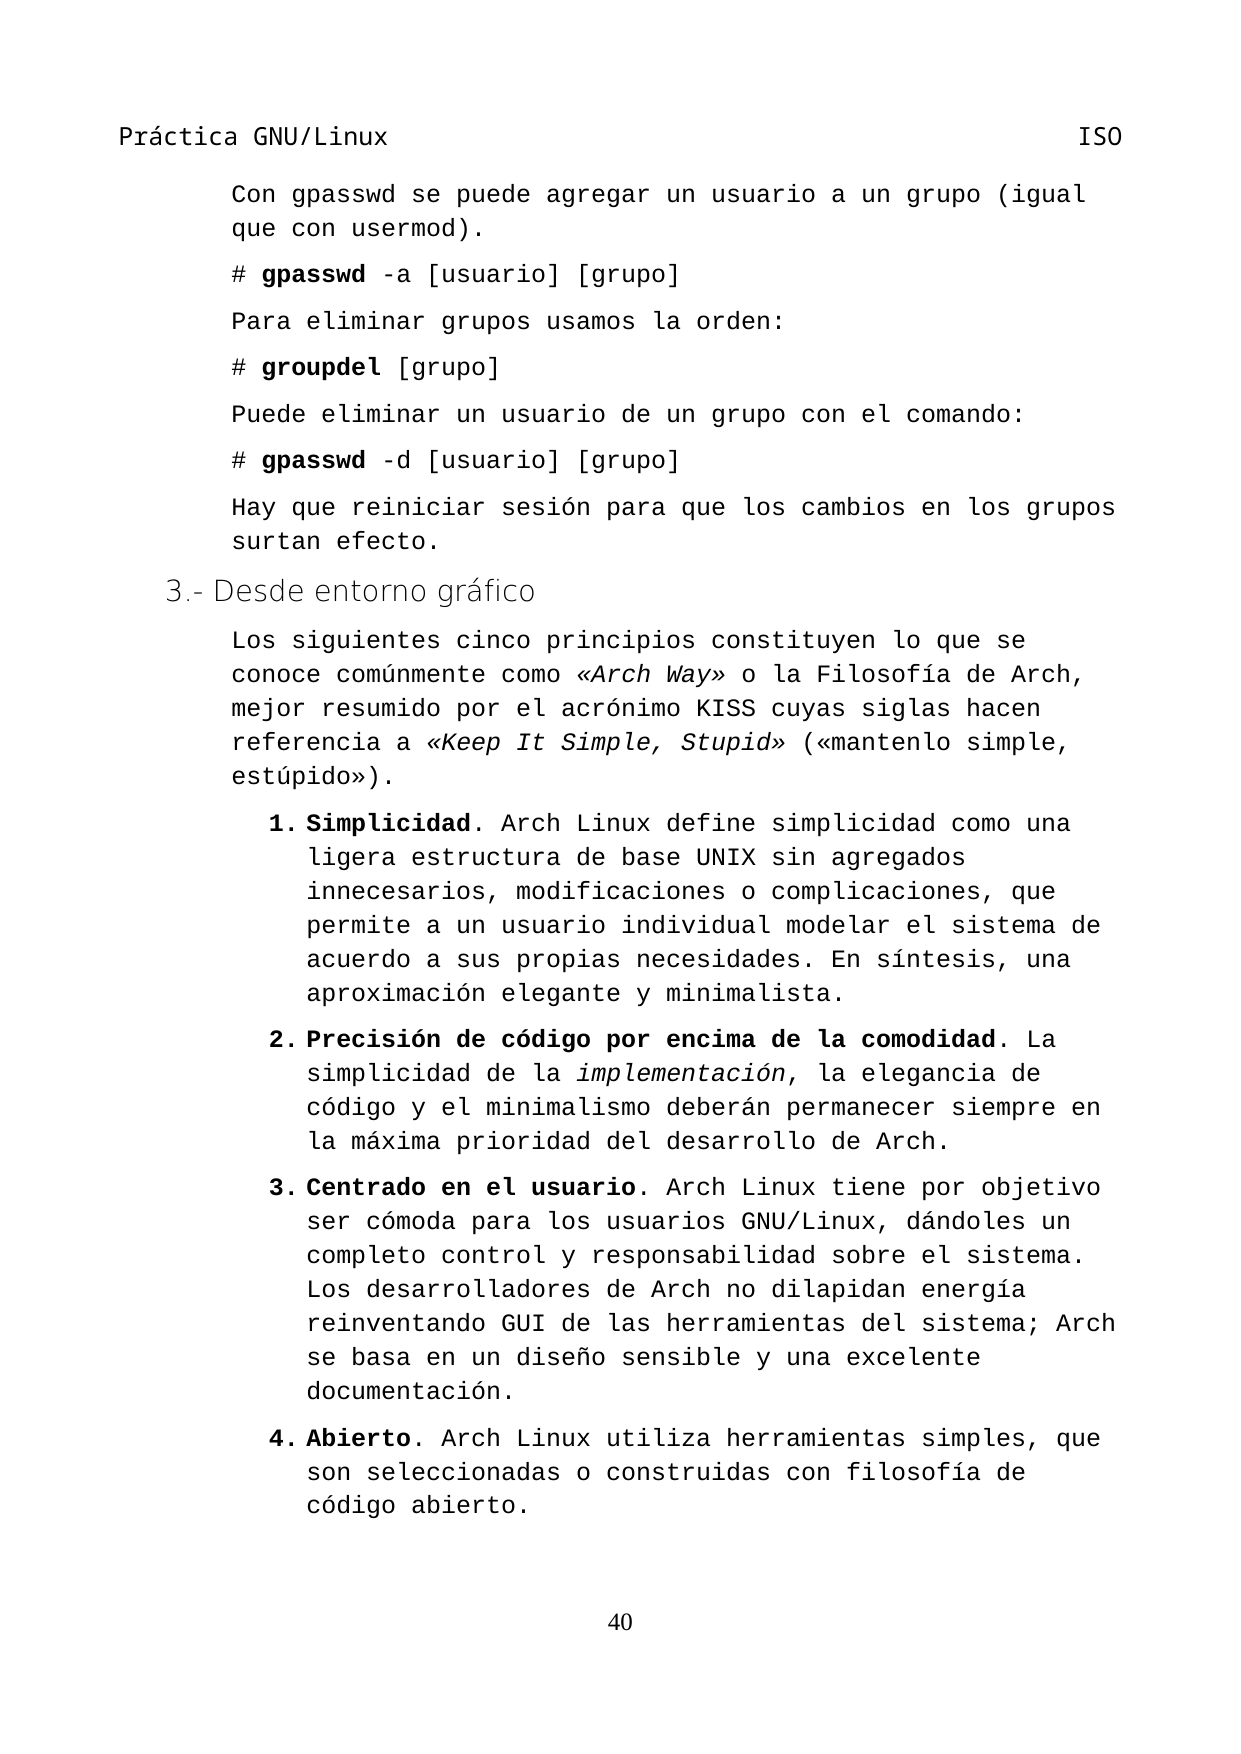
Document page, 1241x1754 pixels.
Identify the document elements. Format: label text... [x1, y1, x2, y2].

list Simplicidad. Arch Linux define simplicidad como una ligera estructura de base UNIX sin agregados innecesarios, modificaciones o complicaciones, que permite a un usuario individual modelar el sistema de acuerdo a sus propias necesidades. En síntesis, una aproximación elegante y minimalista. [268, 810, 1122, 1008]
text Con gpasswd se puede agregar un usuario a un grupo (igual que con usermod). [231, 182, 1122, 244]
text # gpasswd -d [usuario] [grupo] [231, 448, 1122, 476]
text Puede eliminar un usuario de un grupo con el comando: [231, 401, 1122, 430]
text # gpasswd -a [usuario] [grupo] [231, 262, 1122, 290]
text Hay que reiniciar sesión para que los cambios en los grupos surtan efecto. [231, 494, 1122, 557]
list Desde entorno gráfico [156, 575, 1122, 609]
list Centrado en el usuario. Arch Linux tiene por objetivo ser cómoda para los usuarios GNU/Linux, dándoles un completo control y responsabilidad sobre el sistema. Los desarrolladores de Arch no dilapidan energía reinventando GUI de las herramientas del sistema; Arch se basa en un diseño sensible y una excelente documentación. [268, 1175, 1122, 1407]
list Abierto. Arch Linux utiliza herramientas simples, que son seleccionadas o construidas con filosofía de código abierto. [268, 1425, 1122, 1521]
text Los siguientes cinco principios constituyen lo que se conoce comúnmente como «Arch Way» o la Filosofía de Arch, mejor resumido por el acrónimo KISS cuyas siglas hacen referencia a «Keep It Simple, Stupid» («mantenlo simple, estúpido»). [231, 628, 1122, 792]
text Para eliminar grupos usamos la orden: [231, 308, 1122, 337]
text # groupdel [grupo] [231, 355, 1122, 383]
list Precisión de código por encima de la comodidad. La simplicidad de la implementación, la elegancia de código y el minimalismo deberán permanecer siempre en la máxima prioridad del desarrollo de Arch. [268, 1027, 1122, 1157]
